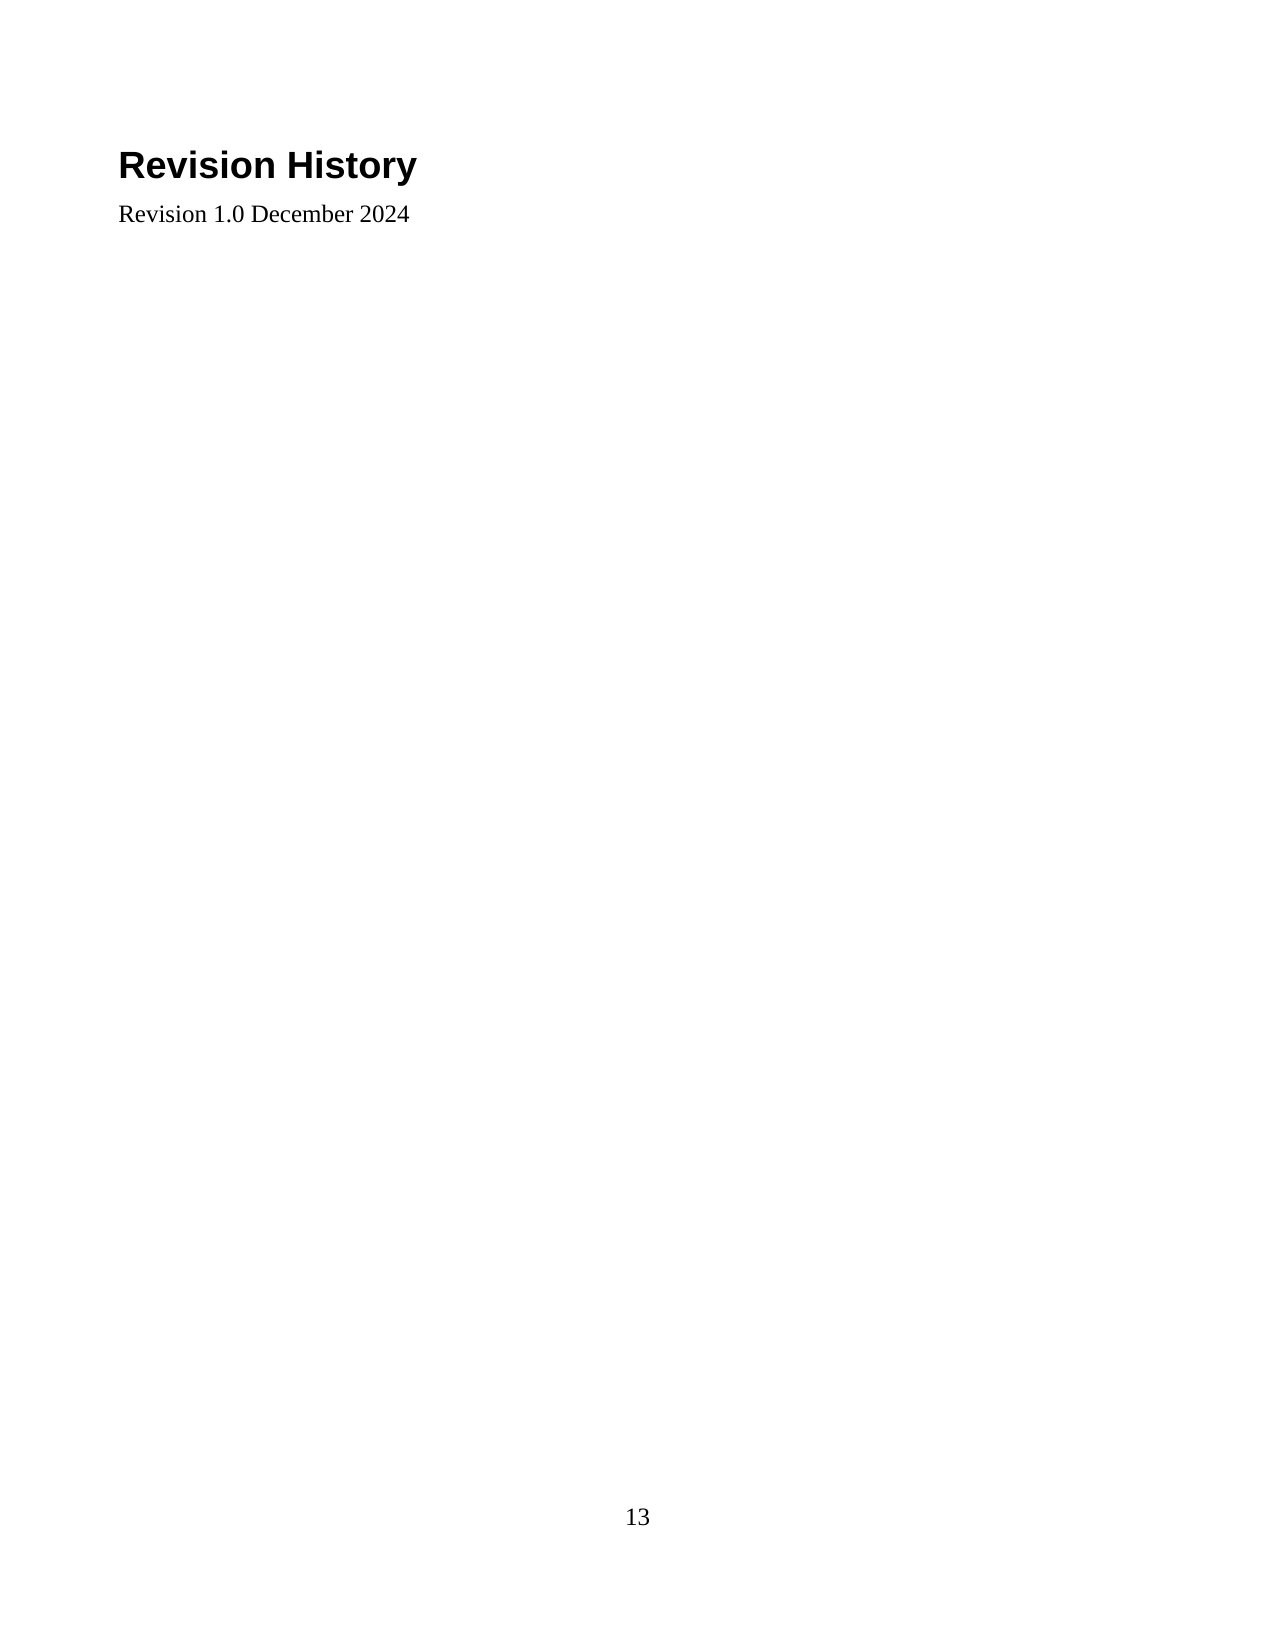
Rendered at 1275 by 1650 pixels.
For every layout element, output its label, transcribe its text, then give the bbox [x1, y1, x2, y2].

subtitle Revision History [118, 143, 1157, 187]
text Revision 1.0 December 2024 [118, 199, 1157, 228]
